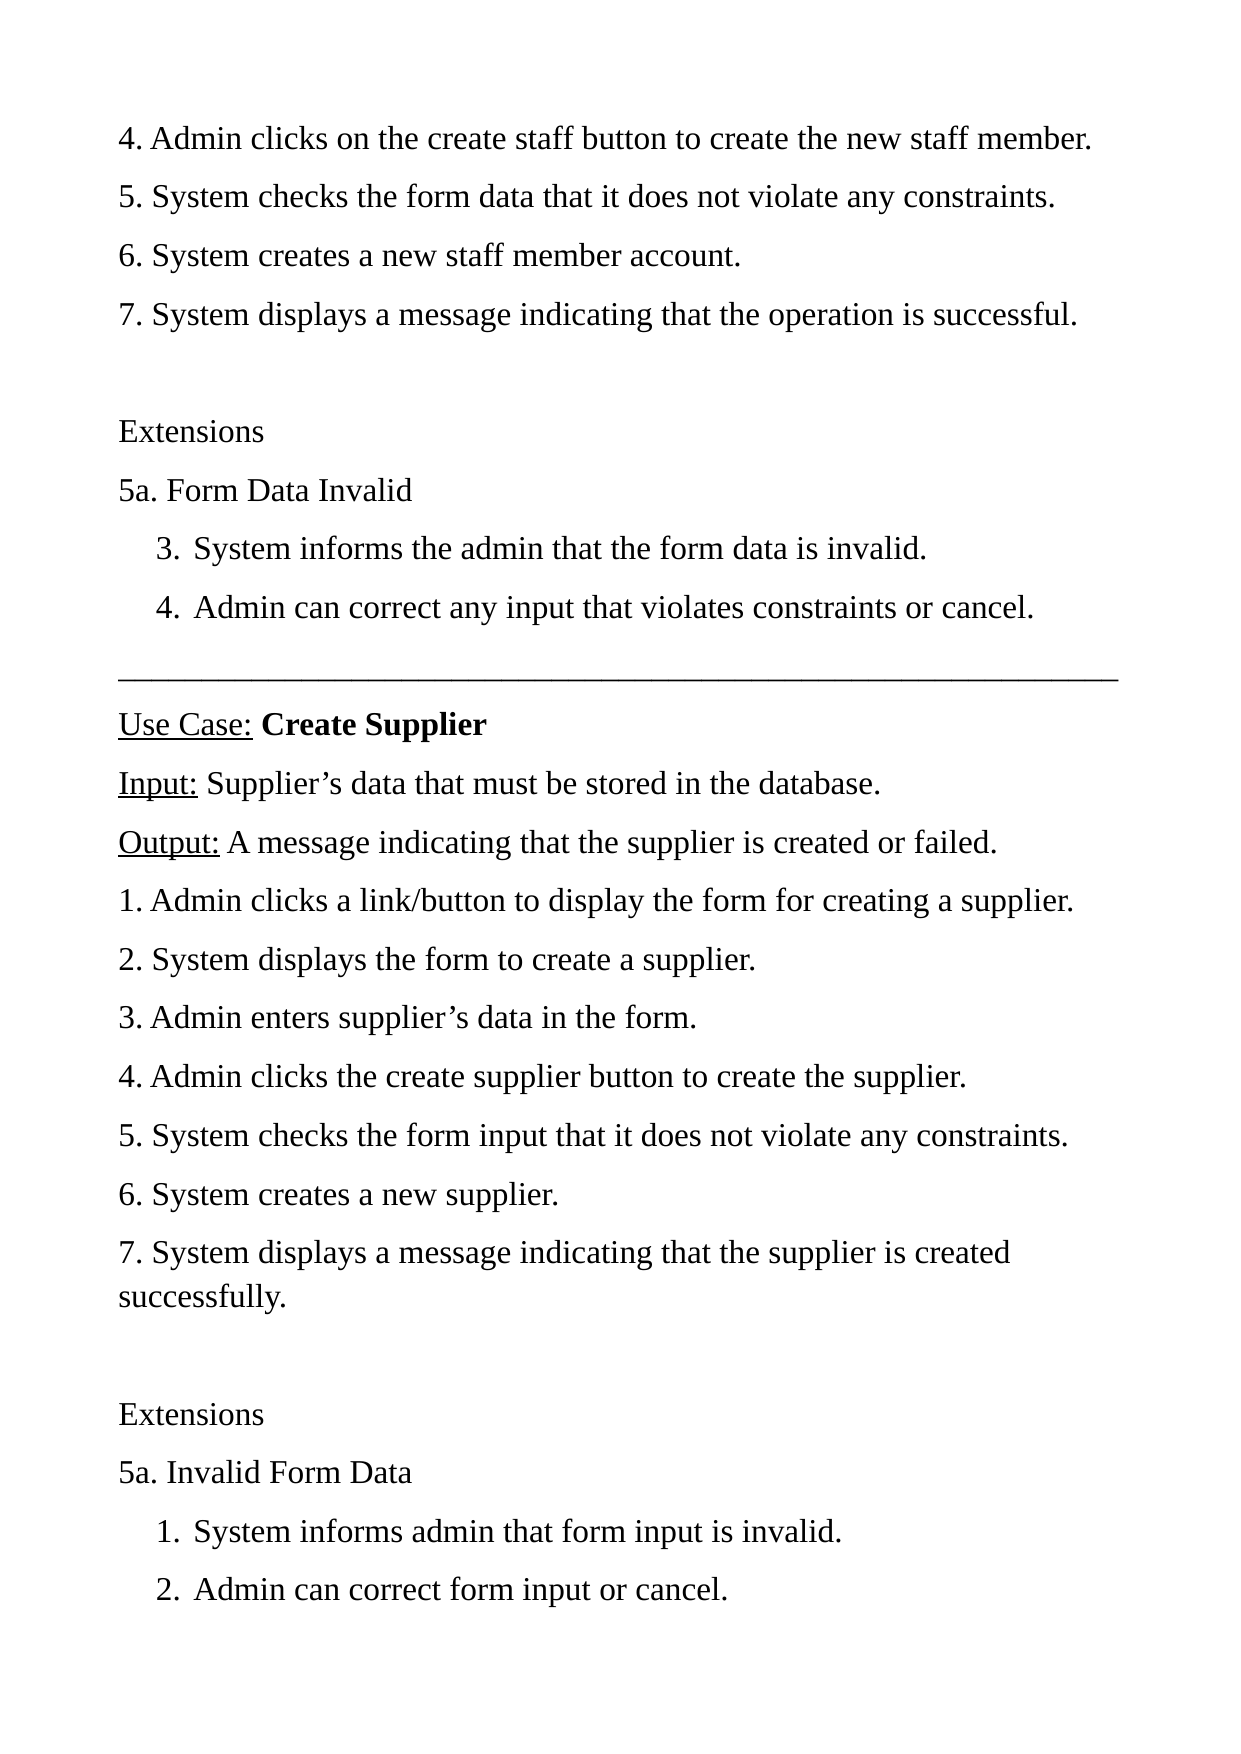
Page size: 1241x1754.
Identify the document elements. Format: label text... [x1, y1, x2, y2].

text Output: A message indicating that the supplier is created or failed. [118, 822, 1122, 860]
text 7. System displays a message indicating that the operation is successful. [118, 294, 1122, 332]
text 7. System displays a message indicating that the supplier is created successfully. [118, 1232, 1122, 1315]
text ____________________________________________________________ [118, 646, 1122, 684]
text 4. Admin clicks on the create staff button to create the new staff member. [118, 118, 1122, 156]
text 4. Admin clicks the create supplier button to create the supplier. [118, 1056, 1122, 1095]
text 5. System checks the form input that it does not violate any constraints. [118, 1115, 1122, 1153]
text Use Case: Create Supplier [118, 704, 1122, 743]
list Admin can correct form input or cancel. [156, 1570, 1122, 1608]
text 1. Admin clicks a link/button to display the form for creating a supplier. [118, 881, 1122, 919]
list Admin can correct any input that violates constraints or cancel. [156, 587, 1122, 626]
text 6. System creates a new supplier. [118, 1174, 1122, 1212]
list System informs admin that form input is invalid. [156, 1511, 1122, 1549]
text 6. System creates a new staff member account. [118, 235, 1122, 274]
text 2. System displays the form to create a supplier. [118, 939, 1122, 977]
text Input: Supplier’s data that must be stored in the database. [118, 763, 1122, 802]
text 3. Admin enters supplier’s data in the form. [118, 998, 1122, 1036]
text Extensions [118, 1394, 1122, 1432]
list System informs the admin that the form data is invalid. [156, 529, 1122, 567]
text 5. System checks the form data that it does not violate any constraints. [118, 177, 1122, 215]
text 5a. Invalid Form Data [118, 1452, 1122, 1491]
text Extensions [118, 411, 1122, 450]
text 5a. Form Data Invalid [118, 470, 1122, 508]
